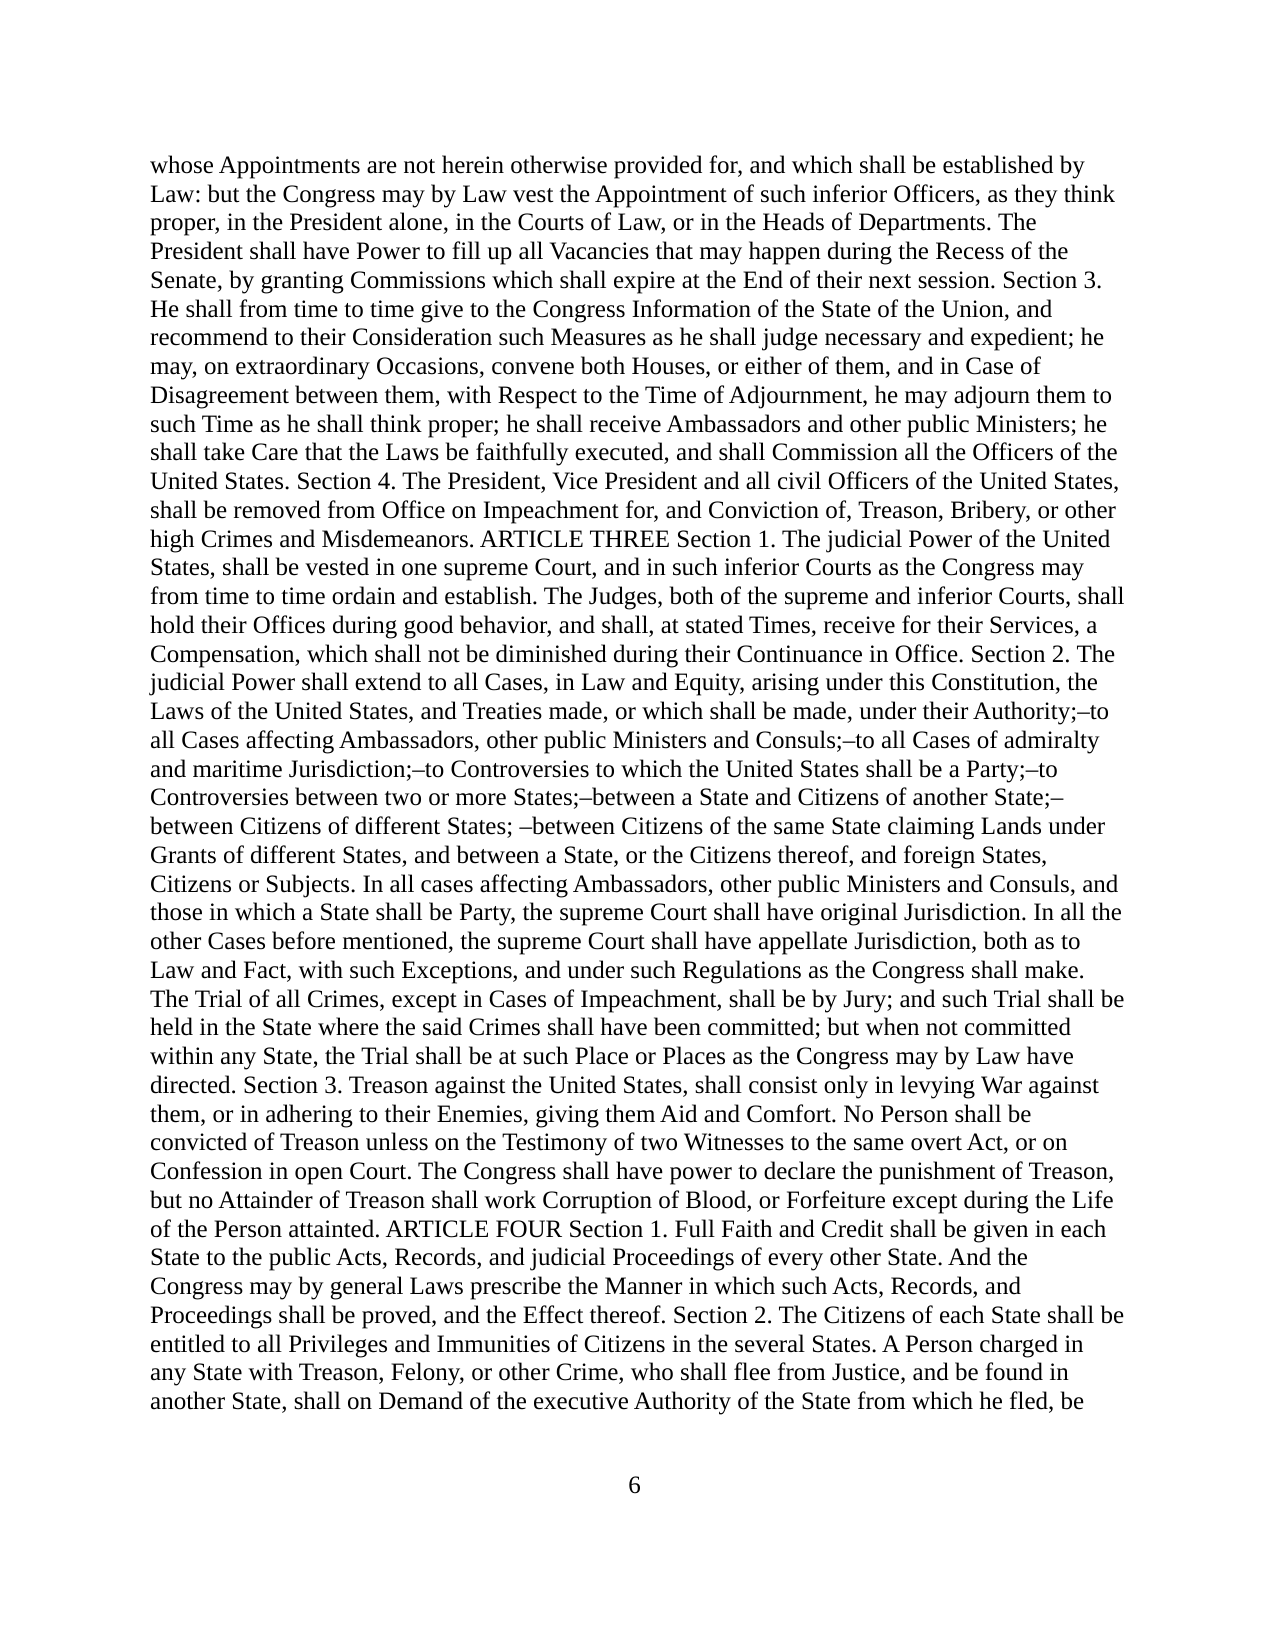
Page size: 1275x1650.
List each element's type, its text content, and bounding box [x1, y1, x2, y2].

text whose Appointments are not herein otherwise provided for, and which shall be established by Law: but the Congress may by Law vest the Appointment of such inferior Officers, as they think proper, in the President alone, in the Courts of Law, or in the Heads of Departments. The President shall have Power to fill up all Vacancies that may happen during the Recess of the Senate, by granting Commissions which shall expire at the End of their next session. Section 3. He shall from time to time give to the Congress Information of the State of the Union, and recommend to their Consideration such Measures as he shall judge necessary and expedient; he may, on extraordinary Occasions, convene both Houses, or either of them, and in Case of Disagreement between them, with Respect to the Time of Adjournment, he may adjourn them to such Time as he shall think proper; he shall receive Ambassadors and other public Ministers; he shall take Care that the Laws be faithfully executed, and shall Commission all the Officers of the United States. Section 4. The President, Vice President and all civil Officers of the United States, shall be removed from Office on Impeachment for, and Conviction of, Treason, Bribery, or other high Crimes and Misdemeanors. ARTICLE THREE Section 1. The judicial Power of the United States, shall be vested in one supreme Court, and in such inferior Courts as the Congress may from time to time ordain and establish. The Judges, both of the supreme and inferior Courts, shall hold their Offices during good behavior, and shall, at stated Times, receive for their Services, a Compensation, which shall not be diminished during their Continuance in Office. Section 2. The judicial Power shall extend to all Cases, in Law and Equity, arising under this Constitution, the Laws of the United States, and Treaties made, or which shall be made, under their Authority;–to all Cases affecting Ambassadors, other public Ministers and Consuls;–to all Cases of admiralty and maritime Jurisdiction;–to Controversies to which the United States shall be a Party;–to Controversies between two or more States;–between a State and Citizens of another State;–between Citizens of different States; –between Citizens of the same State claiming Lands under Grants of different States, and between a State, or the Citizens thereof, and foreign States, Citizens or Subjects. In all cases affecting Ambassadors, other public Ministers and Consuls, and those in which a State shall be Party, the supreme Court shall have original Jurisdiction. In all the other Cases before mentioned, the supreme Court shall have appellate Jurisdiction, both as to Law and Fact, with such Exceptions, and under such Regulations as the Congress shall make. The Trial of all Crimes, except in Cases of Impeachment, shall be by Jury; and such Trial shall be held in the State where the said Crimes shall have been committed; but when not committed within any State, the Trial shall be at such Place or Places as the Congress may by Law have directed. Section 3. Treason against the United States, shall consist only in levying War against them, or in adhering to their Enemies, giving them Aid and Comfort. No Person shall be convicted of Treason unless on the Testimony of two Witnesses to the same overt Act, or on Confession in open Court. The Congress shall have power to declare the punishment of Treason, but no Attainder of Treason shall work Corruption of Blood, or Forfeiture except during the Life of the Person attainted. ARTICLE FOUR Section 1. Full Faith and Credit shall be given in each State to the public Acts, Records, and judicial Proceedings of every other State. And the Congress may by general Laws prescribe the Manner in which such Acts, Records, and Proceedings shall be proved, and the Effect thereof. Section 2. The Citizens of each State shall be entitled to all Privileges and Immunities of Citizens in the several States. A Person charged in any State with Treason, Felony, or other Crime, who shall flee from Justice, and be found in another State, shall on Demand of the executive Authority of the State from which he fled, be [150, 150, 1125, 1415]
